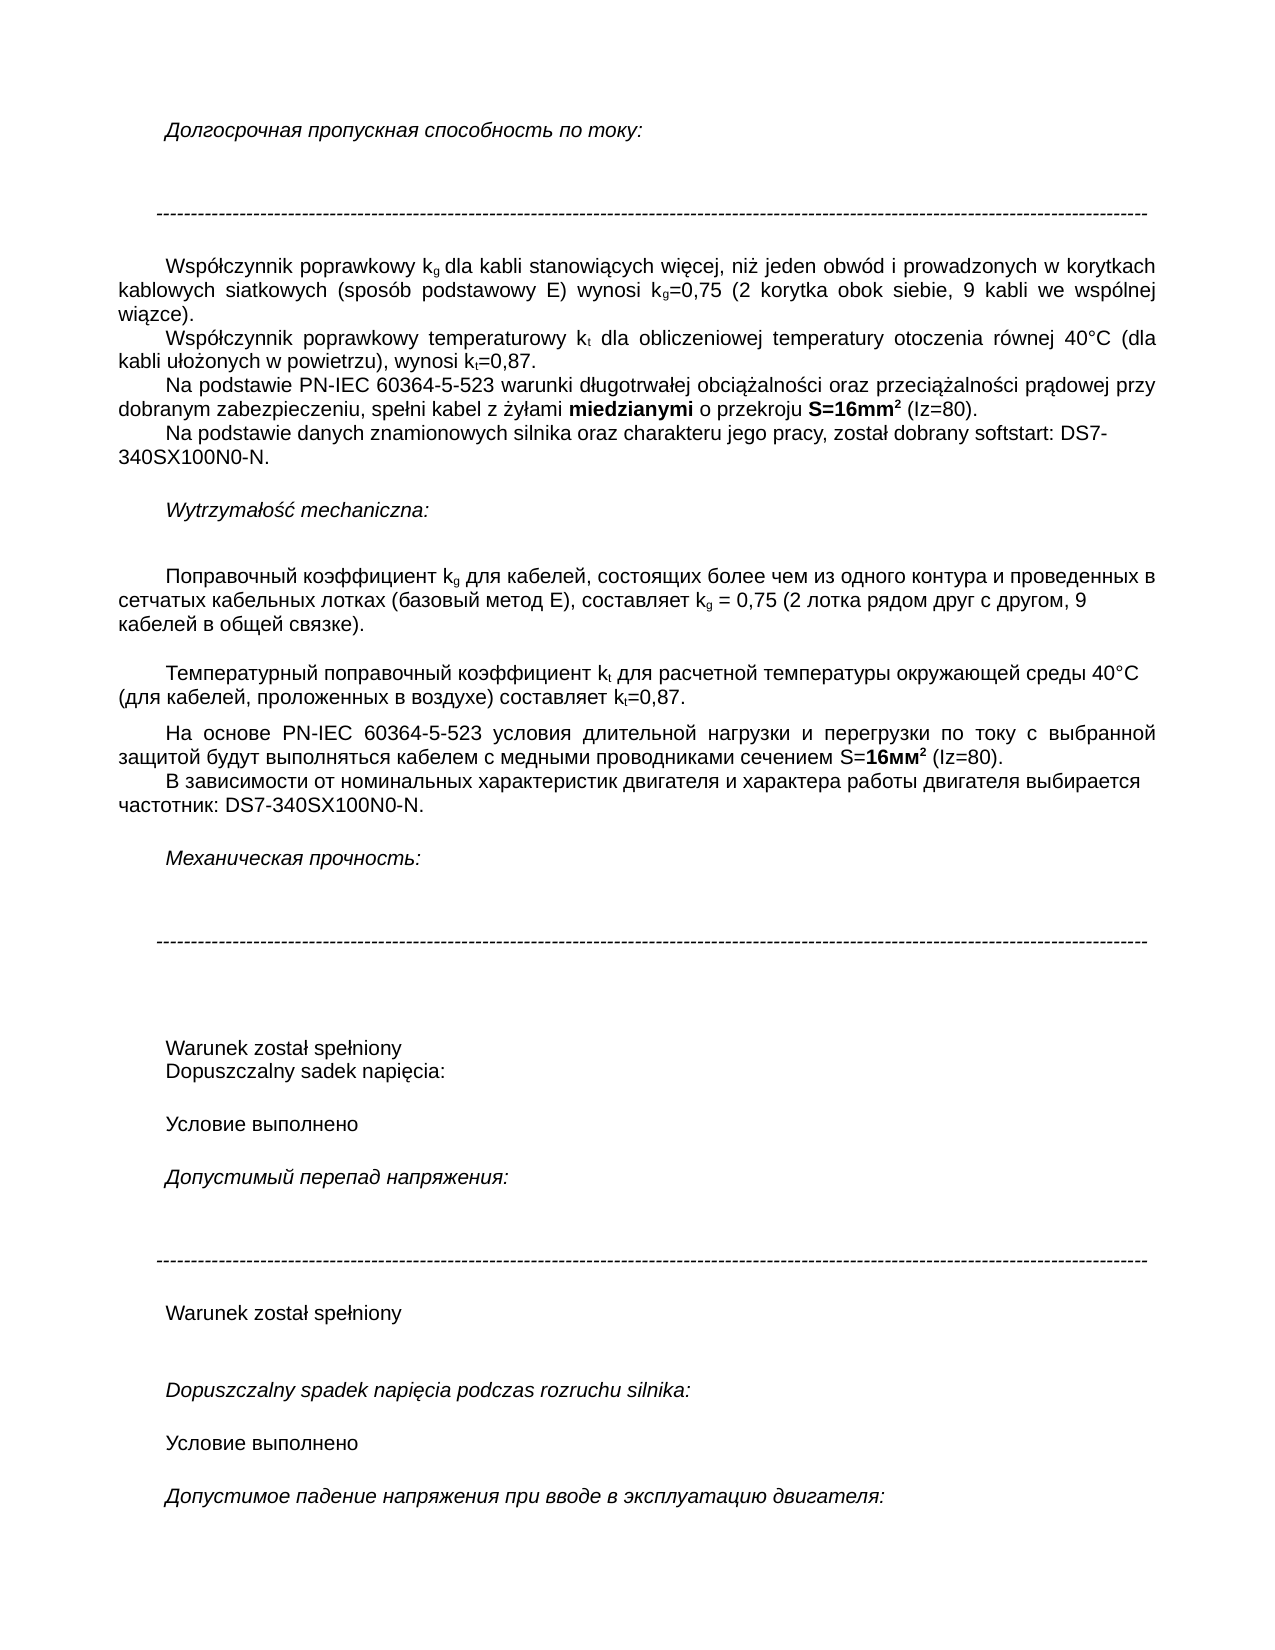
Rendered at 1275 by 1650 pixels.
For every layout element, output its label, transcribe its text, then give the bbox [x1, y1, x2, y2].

text На основе PN-IEC 60364-5-523 условия длительной нагрузки и перегрузки по току с выбранной защитой будут выполняться кабелем с медными проводниками сечением S=16мм2 (Iz=80). [118, 721, 1157, 769]
text ----------------------------------------------------------------------------------------------------------------------------------------------- [118, 200, 1157, 224]
text Условие выполнено [118, 1112, 1157, 1136]
text Na podstawie danych znamionowych silnika oraz charakteru jego pracy, został dobrany softstart: DS7-340SX100N0-N. [118, 421, 1157, 469]
text ----------------------------------------------------------------------------------------------------------------------------------------------- [118, 928, 1157, 952]
text ----------------------------------------------------------------------------------------------------------------------------------------------- [118, 1247, 1157, 1271]
text Warunek został spełniony [118, 1035, 1157, 1059]
text Warunek został spełniony [118, 1301, 1157, 1324]
text Долгосрочная пропускная способность по току: [118, 118, 1157, 142]
text Dopuszczalny spadek napięcia podczas rozruchu silnika: [118, 1378, 1157, 1402]
text В зависимости от номинальных характеристик двигателя и характера работы двигателя выбирается частотник: DS7-340SX100N0-N. [118, 769, 1157, 817]
text Условие выполнено [118, 1431, 1157, 1455]
text Температурный поправочный коэффициент kt для расчетной температуры окружающей среды 40°C (для кабелей, проложенных в воздухе) составляет kt=0,87. [118, 661, 1157, 709]
text Współczynnik poprawkowy temperaturowy kt dla obliczeniowej temperatury otoczenia równej 40°C (dla kabli ułożonych w powietrzu), wynosi kt=0,87. [118, 325, 1157, 373]
text Допустимое падение напряжения при вводе в эксплуатацию двигателя: [118, 1484, 1157, 1508]
text Допустимый перепад напряжения: [118, 1165, 1157, 1189]
text Механическая прочность: [118, 846, 1157, 870]
text Поправочный коэффициент kg для кабелей, состоящих более чем из одного контура и проведенных в сетчатых кабельных лотках (базовый метод E), составляет kg = 0,75 (2 лотка рядом друг с другом, 9 кабелей в общей связке). [118, 564, 1157, 636]
text Na podstawie PN-IEC 60364-5-523 warunki długotrwałej obciążalności oraz przeciążalności prądowej przy dobranym zabezpieczeniu, spełni kabel z żyłami miedzianymi o przekroju S=16mm2 (Iz=80). [118, 373, 1157, 421]
text Współczynnik poprawkowy kg dla kabli stanowiących więcej, niż jeden obwód i prowadzonych w korytkach kablowych siatkowych (sposób podstawowy E) wynosi kg=0,75 (2 korytka obok siebie, 9 kabli we wspólnej wiązce). [118, 253, 1157, 325]
text Dopuszczalny sadek napięcia: [118, 1059, 1157, 1083]
text Wytrzymałość mechaniczna: [118, 498, 1157, 522]
